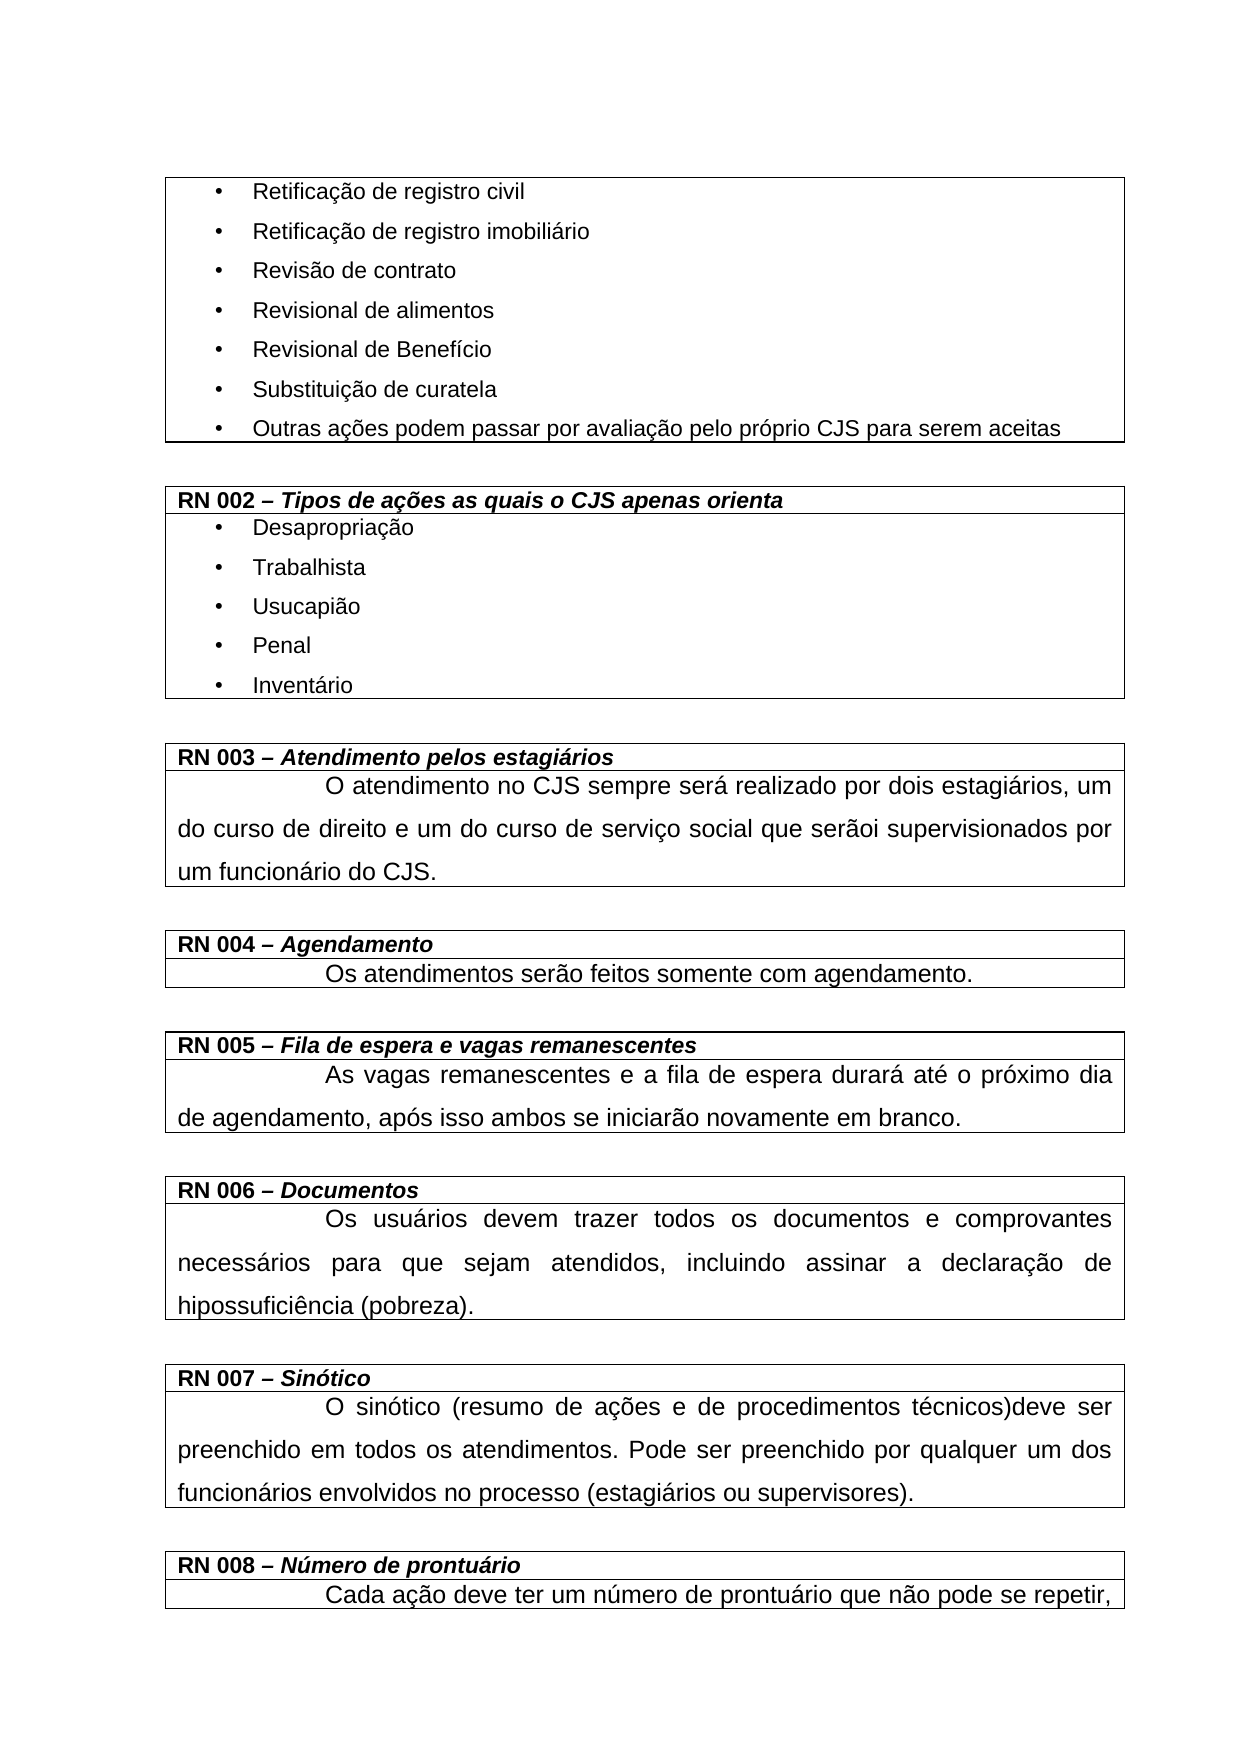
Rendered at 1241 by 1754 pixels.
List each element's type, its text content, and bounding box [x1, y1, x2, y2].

table_header RN 005 – Fila de espera e vagas remanescentes [166, 1033, 1124, 1059]
table_cell Desapropriação Trabalhista Usucapião Penal Inventário [166, 514, 1124, 698]
table_header RN 007 – Sinótico [166, 1365, 1124, 1391]
table_cell As vagas remanescentes e a fila de espera durará até o próximo dia de agendamento, após isso ambos se iniciarão novamente em branco. [166, 1060, 1124, 1132]
table_cell Os usuários devem trazer todos os documentos e comprovantes necessários para que sejam atendidos, incluindo assinar a declaração de hipossuficiência (pobreza). [166, 1204, 1124, 1319]
table_header RN 004 – Agendamento [166, 931, 1124, 957]
table_cell O sinótico (resumo de ações e de procedimentos técnicos)deve ser preenchido em todos os atendimentos. Pode ser preenchido por qualquer um dos funcionários envolvidos no processo (estagiários ou supervisores). [166, 1392, 1124, 1507]
table_header RN 003 – Atendimento pelos estagiários [166, 744, 1124, 770]
table_cell O atendimento no CJS sempre será realizado por dois estagiários, um do curso de direito e um do curso de serviço social que serãoi supervisionados por um funcionário do CJS. [166, 771, 1124, 886]
table_cell Adoção Agravo de instrumento Alimentos Alvará Anulatória Aposentadoria por idade Aposentadoria por invalidez Aposentadoria por tempo de contribuição Aposentadoria especial Aposentadoria por acidente de trabalho Auxílio doença Auxílio reclusão BPC Cautelar Cobrança Contestação Conversão de separação em divórcio Cumprimento de sentença (Execução de Alimentos) Curatela / Interdição Declaratória Destituição do Poder Familiar - Adoção Dissolução de sociedade de fato Divórcio Embargos de declaração Embargos de terceiro Embargos do devedor Execução de título judicial Exoneração de alimentos Extinção de condomínio guarda Homologação de acordo Indenização Investigação de paternidade c/c alimentos Justificativa (cumprimento de sentença) Mandado de segurança manutenção de posse Monitoria Naturalização Negatória de paternidade Notificação Nulidade contratual Nunciação de Obra nova Obrigação de fazer Ofício Partilha/Sobrepartilha de bens Pensão por morte Reconhecimento de Sociedade de fato Recurso administrativo Recurso especial Recurso extraordinário Recurso inominado Regulamentação de visita Regularização de CPF Regularização de imóvel Reintegração de posse Restituição de valores Retificação de Área Retificação de registro civil Retificação de registro imobiliário Revisão de contrato Revisional de alimentos Revisional de Benefício Substituição de curatela Outras ações podem passar por avaliação pelo próprio CJS para serem aceitas [166, 178, 1124, 441]
table_cell Cada ação deve ter um número de prontuário que não pode se repetir, [166, 1580, 1124, 1608]
table_header RN 008 – Número de prontuário [166, 1552, 1124, 1578]
table_header RN 002 – Tipos de ações as quais o CJS apenas orienta [166, 487, 1124, 513]
table_header RN 006 – Documentos [166, 1177, 1124, 1203]
table_cell Os atendimentos serão feitos somente com agendamento. [166, 959, 1124, 987]
